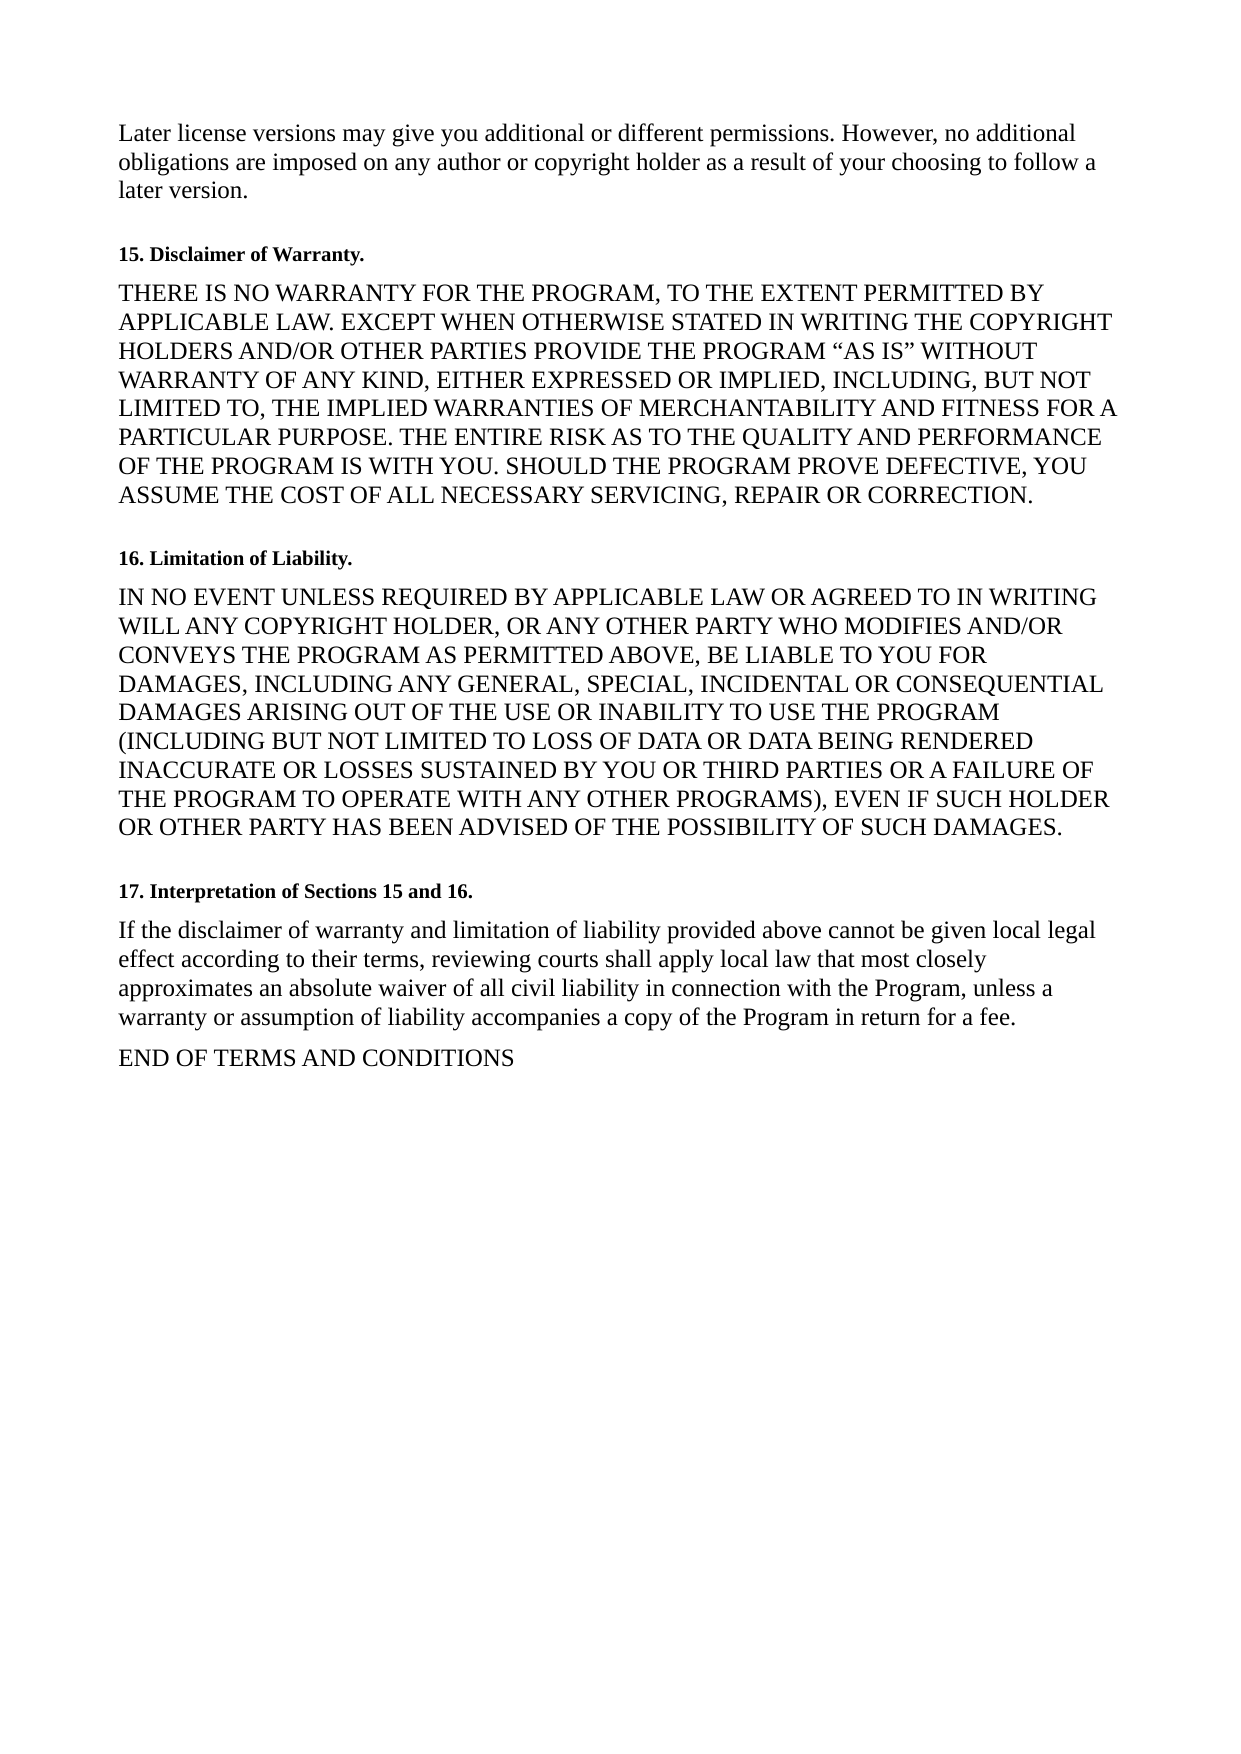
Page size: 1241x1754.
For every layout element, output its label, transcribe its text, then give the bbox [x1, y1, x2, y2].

subtitle 17. Interpretation of Sections 15 and 16. [118, 879, 1122, 903]
subtitle 16. Limitation of Liability. [118, 546, 1122, 570]
text If the disclaimer of warranty and limitation of liability provided above cannot be given local legal effect according to their terms, reviewing courts shall apply local law that most closely approximates an absolute waiver of all civil liability in connection with the Program, unless a warranty or assumption of liability accompanies a copy of the Program in return for a fee. [118, 915, 1122, 1030]
text THERE IS NO WARRANTY FOR THE PROGRAM, TO THE EXTENT PERMITTED BY APPLICABLE LAW. EXCEPT WHEN OTHERWISE STATED IN WRITING THE COPYRIGHT HOLDERS AND/OR OTHER PARTIES PROVIDE THE PROGRAM “AS IS” WITHOUT WARRANTY OF ANY KIND, EITHER EXPRESSED OR IMPLIED, INCLUDING, BUT NOT LIMITED TO, THE IMPLIED WARRANTIES OF MERCHANTABILITY AND FITNESS FOR A PARTICULAR PURPOSE. THE ENTIRE RISK AS TO THE QUALITY AND PERFORMANCE OF THE PROGRAM IS WITH YOU. SHOULD THE PROGRAM PROVE DEFECTIVE, YOU ASSUME THE COST OF ALL NECESSARY SERVICING, REPAIR OR CORRECTION. [118, 278, 1122, 508]
text Later license versions may give you additional or different permissions. However, no additional obligations are imposed on any author or copyright holder as a result of your choosing to follow a later version. [118, 118, 1122, 204]
text IN NO EVENT UNLESS REQUIRED BY APPLICABLE LAW OR AGREED TO IN WRITING WILL ANY COPYRIGHT HOLDER, OR ANY OTHER PARTY WHO MODIFIES AND/OR CONVEYS THE PROGRAM AS PERMITTED ABOVE, BE LIABLE TO YOU FOR DAMAGES, INCLUDING ANY GENERAL, SPECIAL, INCIDENTAL OR CONSEQUENTIAL DAMAGES ARISING OUT OF THE USE OR INABILITY TO USE THE PROGRAM (INCLUDING BUT NOT LIMITED TO LOSS OF DATA OR DATA BEING RENDERED INACCURATE OR LOSSES SUSTAINED BY YOU OR THIRD PARTIES OR A FAILURE OF THE PROGRAM TO OPERATE WITH ANY OTHER PROGRAMS), EVEN IF SUCH HOLDER OR OTHER PARTY HAS BEEN ADVISED OF THE POSSIBILITY OF SUCH DAMAGES. [118, 582, 1122, 841]
text END OF TERMS AND CONDITIONS [118, 1043, 1122, 1072]
subtitle 15. Disclaimer of Warranty. [118, 242, 1122, 266]
